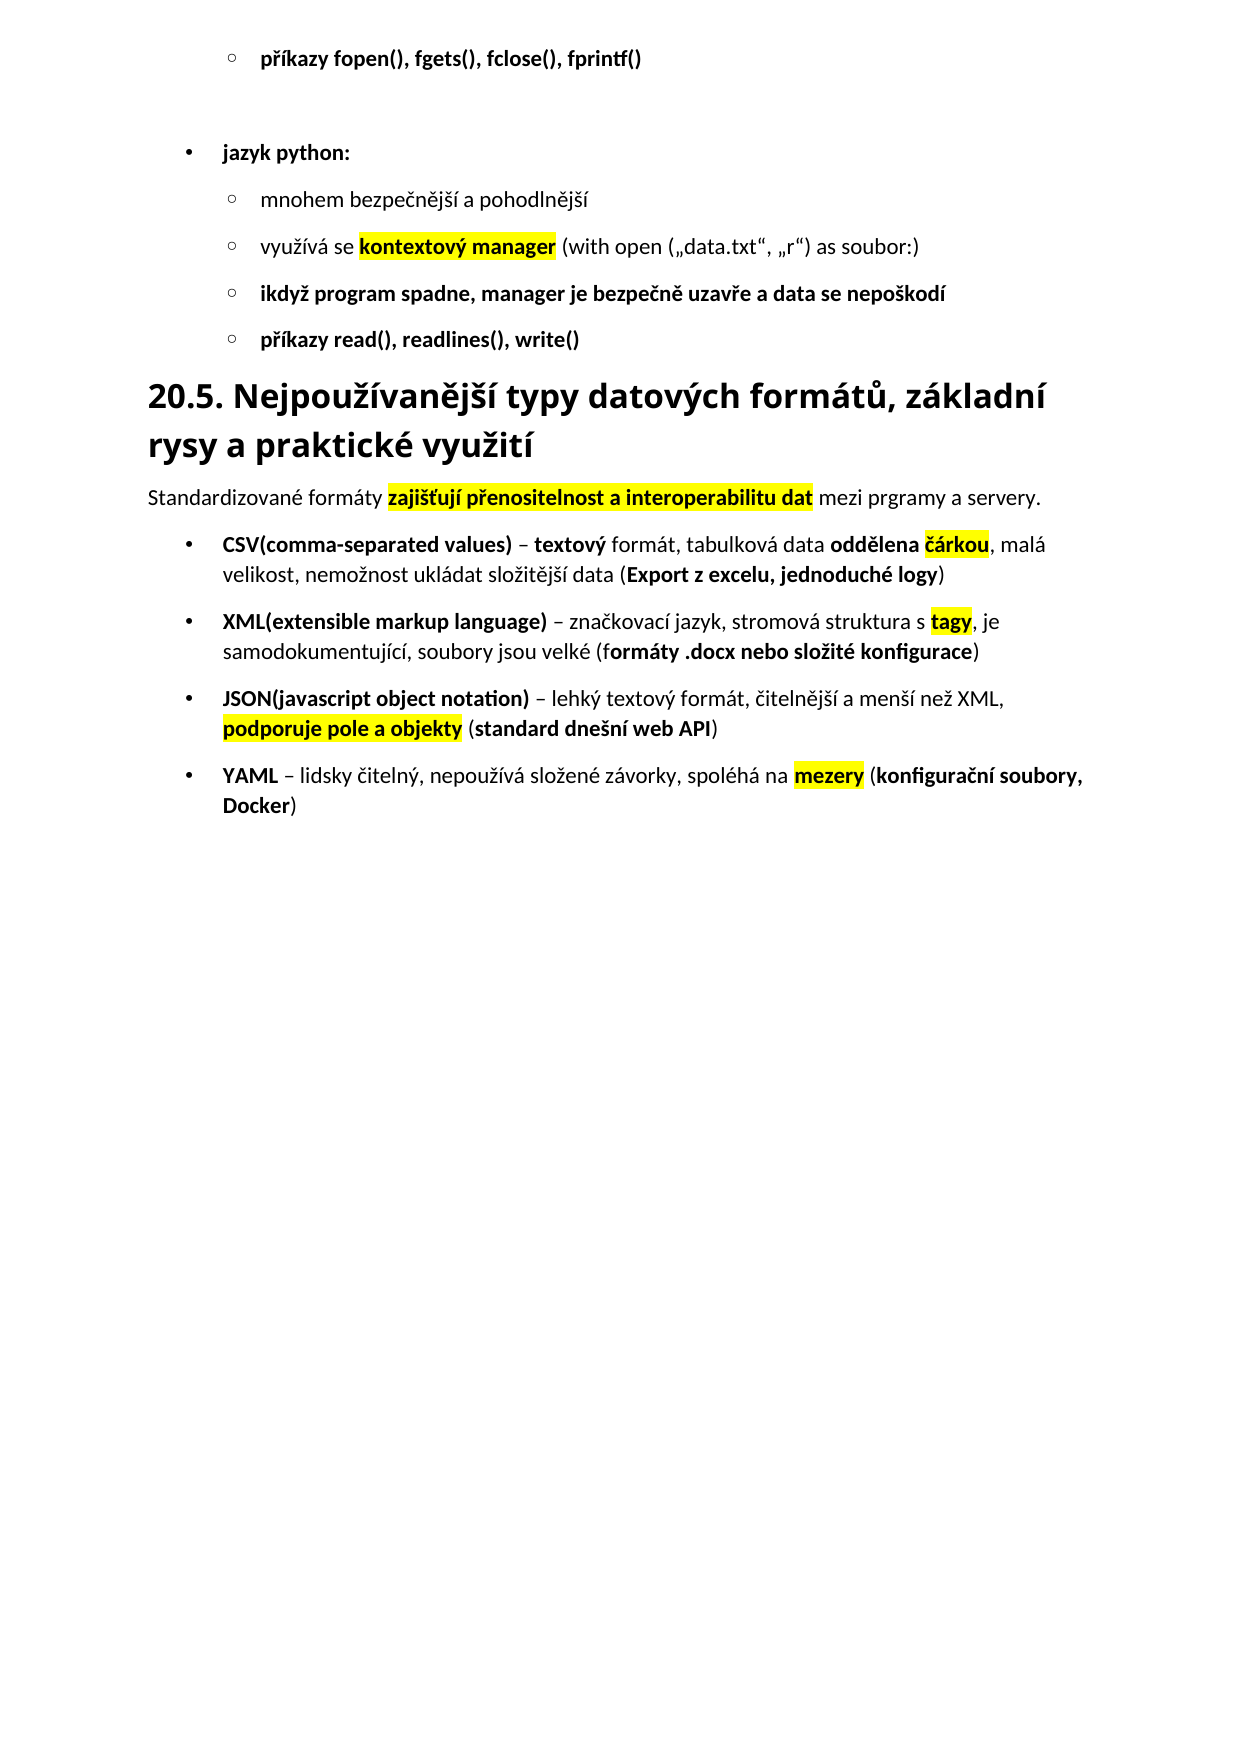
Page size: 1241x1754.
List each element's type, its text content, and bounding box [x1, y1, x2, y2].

text Standardizované formáty zajišťují přenositelnost a interoperabilitu dat mezi prgramy a servery. [148, 483, 1093, 511]
list YAML – lidsky čitelný, nepoužívá složené závorky, spoléhá na mezery (konfigurační soubory, Docker) [185, 761, 1093, 819]
list ikdyž program spadne, manager je bezpečně uzavře a data se nepoškodí [223, 279, 1093, 307]
list CSV(comma-separated values) – textový formát, tabulková data oddělena čárkou, malá velikost, nemožnost ukládat složitější data (Export z excelu, jednoduché logy) [185, 530, 1093, 588]
list jazyk python: [185, 138, 1093, 166]
list příkazy fopen(), fgets(), fclose(), fprintf() [223, 44, 1093, 72]
list JSON(javascript object notation) – lehký textový formát, čitelnější a menší než XML, podporuje pole a objekty (standard dnešní web API) [185, 684, 1093, 742]
list mnohem bezpečnější a pohodlnější [223, 185, 1093, 213]
list využívá se kontextový manager (with open („data.txt“, „r“) as soubor:) [223, 232, 1093, 260]
subtitle 20.5. Nejpoužívanější typy datových formátů, základní rysy a praktické využití [148, 372, 1093, 467]
list XML(extensible markup language) – značkovací jazyk, stromová struktura s tagy, je samodokumentující, soubory jsou velké (formáty .docx nebo složité konfigurace) [185, 607, 1093, 665]
list příkazy read(), readlines(), write() [223, 326, 1093, 354]
